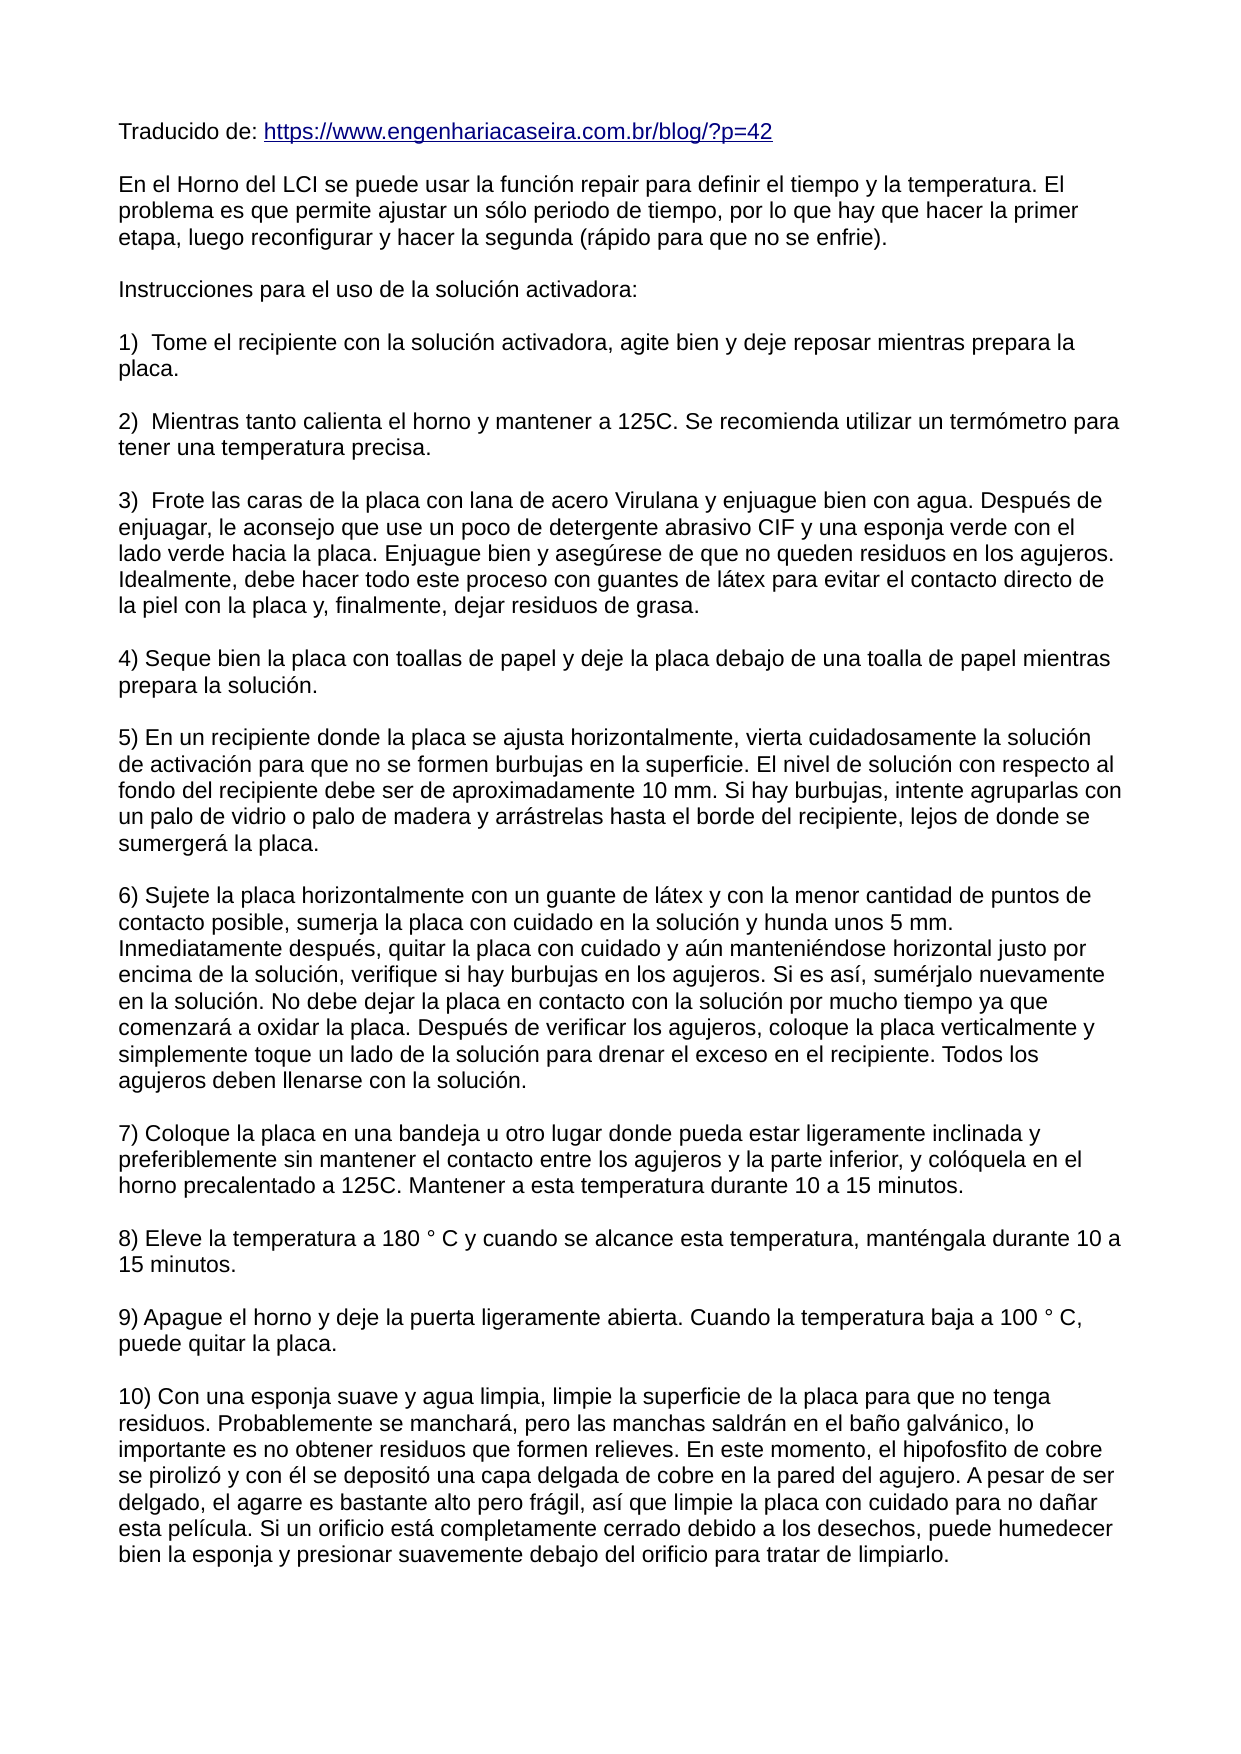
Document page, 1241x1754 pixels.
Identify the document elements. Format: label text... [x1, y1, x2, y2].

text 4) Seque bien la placa con toallas de papel y deje la placa debajo de una toalla de papel mientras prepara la solución. [118, 645, 1122, 698]
text 8) Eleve la temperatura a 180 ° C y cuando se alcance esta temperatura, manténgala durante 10 a 15 minutos. [118, 1225, 1122, 1278]
text 5) En un recipiente donde la placa se ajusta horizontalmente, vierta cuidadosamente la solución de activación para que no se formen burbujas en la superficie. El nivel de solución con respecto al fondo del recipiente debe ser de aproximadamente 10 mm. Si hay burbujas, intente agruparlas con un palo de vidrio o palo de madera y arrástrelas hasta el borde del recipiente, lejos de donde se sumergerá la placa. [118, 724, 1122, 856]
text Instrucciones para el uso de la solución activadora: [118, 276, 1122, 303]
text 10) Con una esponja suave y agua limpia, limpie la superficie de la placa para que no tenga residuos. Probablemente se manchará, pero las manchas saldrán en el baño galvánico, lo importante es no obtener residuos que formen relieves. En este momento, el hipofosfito de cobre se pirolizó y con él se depositó una capa delgada de cobre en la pared del agujero. A pesar de ser delgado, el agarre es bastante alto pero frágil, así que limpie la placa con cuidado para no dañar esta película. Si un orificio está completamente cerrado debido a los desechos, puede humedecer bien la esponja y presionar suavemente debajo del orificio para tratar de limpiarlo. [118, 1383, 1122, 1568]
text Traducido de: https://www.engenhariacaseira.com.br/blog/?p=42 [118, 118, 1122, 144]
text En el Horno del LCI se puede usar la función repair para definir el tiempo y la temperatura. El problema es que permite ajustar un sólo periodo de tiempo, por lo que hay que hacer la primer etapa, luego reconfigurar y hacer la segunda (rápido para que no se enfrie). [118, 171, 1122, 250]
text 3) Frote las caras de la placa con lana de acero Virulana y enjuague bien con agua. Después de enjuagar, le aconsejo que use un poco de detergente abrasivo CIF y una esponja verde con el lado verde hacia la placa. Enjuague bien y asegúrese de que no queden residuos en los agujeros. Idealmente, debe hacer todo este proceso con guantes de látex para evitar el contacto directo de la piel con la placa y, finalmente, dejar residuos de grasa. [118, 487, 1122, 619]
text 9) Apague el horno y deje la puerta ligeramente abierta. Cuando la temperatura baja a 100 ° C, puede quitar la placa. [118, 1304, 1122, 1357]
text 6) Sujete la placa horizontalmente con un guante de látex y con la menor cantidad de puntos de contacto posible, sumerja la placa con cuidado en la solución y hunda unos 5 mm. Inmediatamente después, quitar la placa con cuidado y aún manteniéndose horizontal justo por encima de la solución, verifique si hay burbujas en los agujeros. Si es así, sumérjalo nuevamente en la solución. No debe dejar la placa en contacto con la solución por mucho tiempo ya que comenzará a oxidar la placa. Después de verificar los agujeros, coloque la placa verticalmente y simplemente toque un lado de la solución para drenar el exceso en el recipiente. Todos los agujeros deben llenarse con la solución. [118, 882, 1122, 1093]
text 1) Tome el recipiente con la solución activadora, agite bien y deje reposar mientras prepara la placa. [118, 329, 1122, 382]
text 7) Coloque la placa en una bandeja u otro lugar donde pueda estar ligeramente inclinada y preferiblemente sin mantener el contacto entre los agujeros y la parte inferior, y colóquela en el horno precalentado a 125C. Mantener a esta temperatura durante 10 a 15 minutos. [118, 1119, 1122, 1199]
text 2) Mientras tanto calienta el horno y mantener a 125C. Se recomienda utilizar un termómetro para tener una temperatura precisa. [118, 408, 1122, 461]
